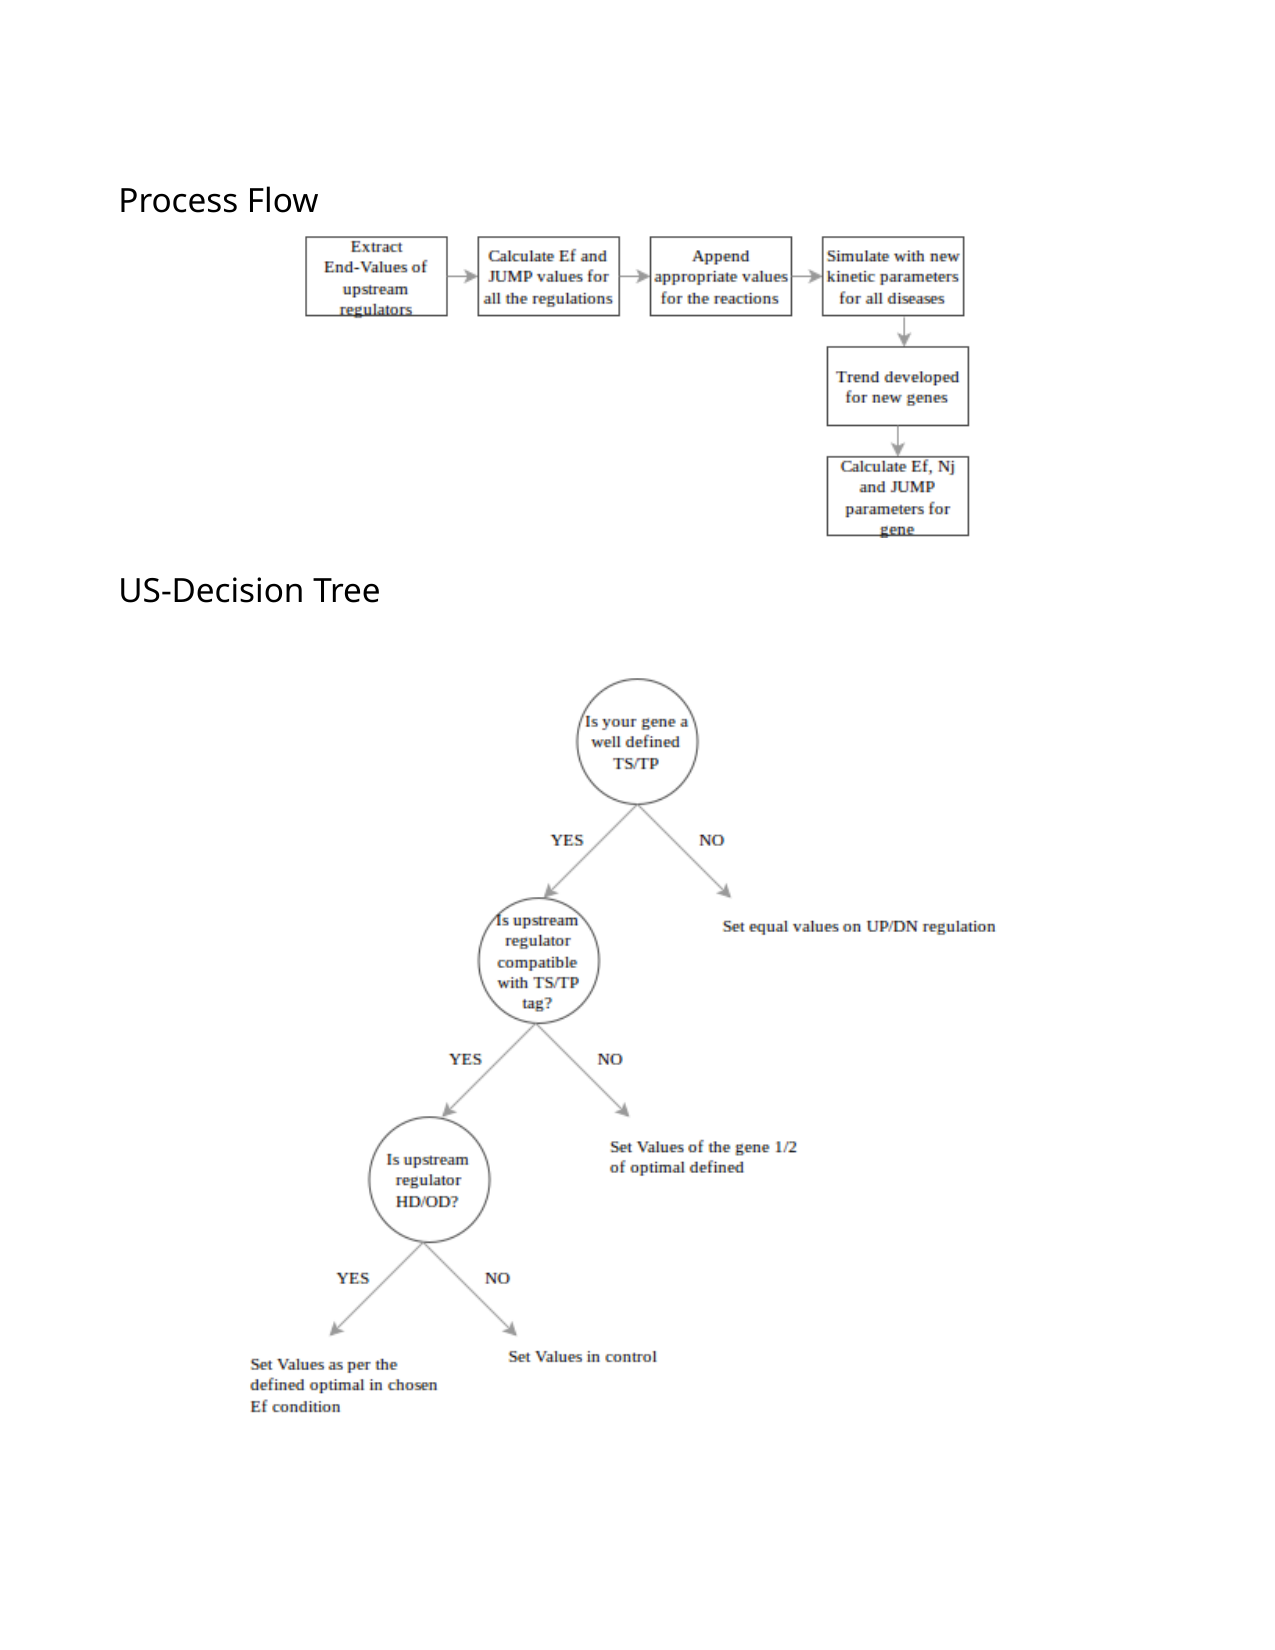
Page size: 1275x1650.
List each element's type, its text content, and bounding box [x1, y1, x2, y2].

text Process Flow [118, 177, 1157, 222]
text US-Decision Tree [118, 567, 1157, 612]
